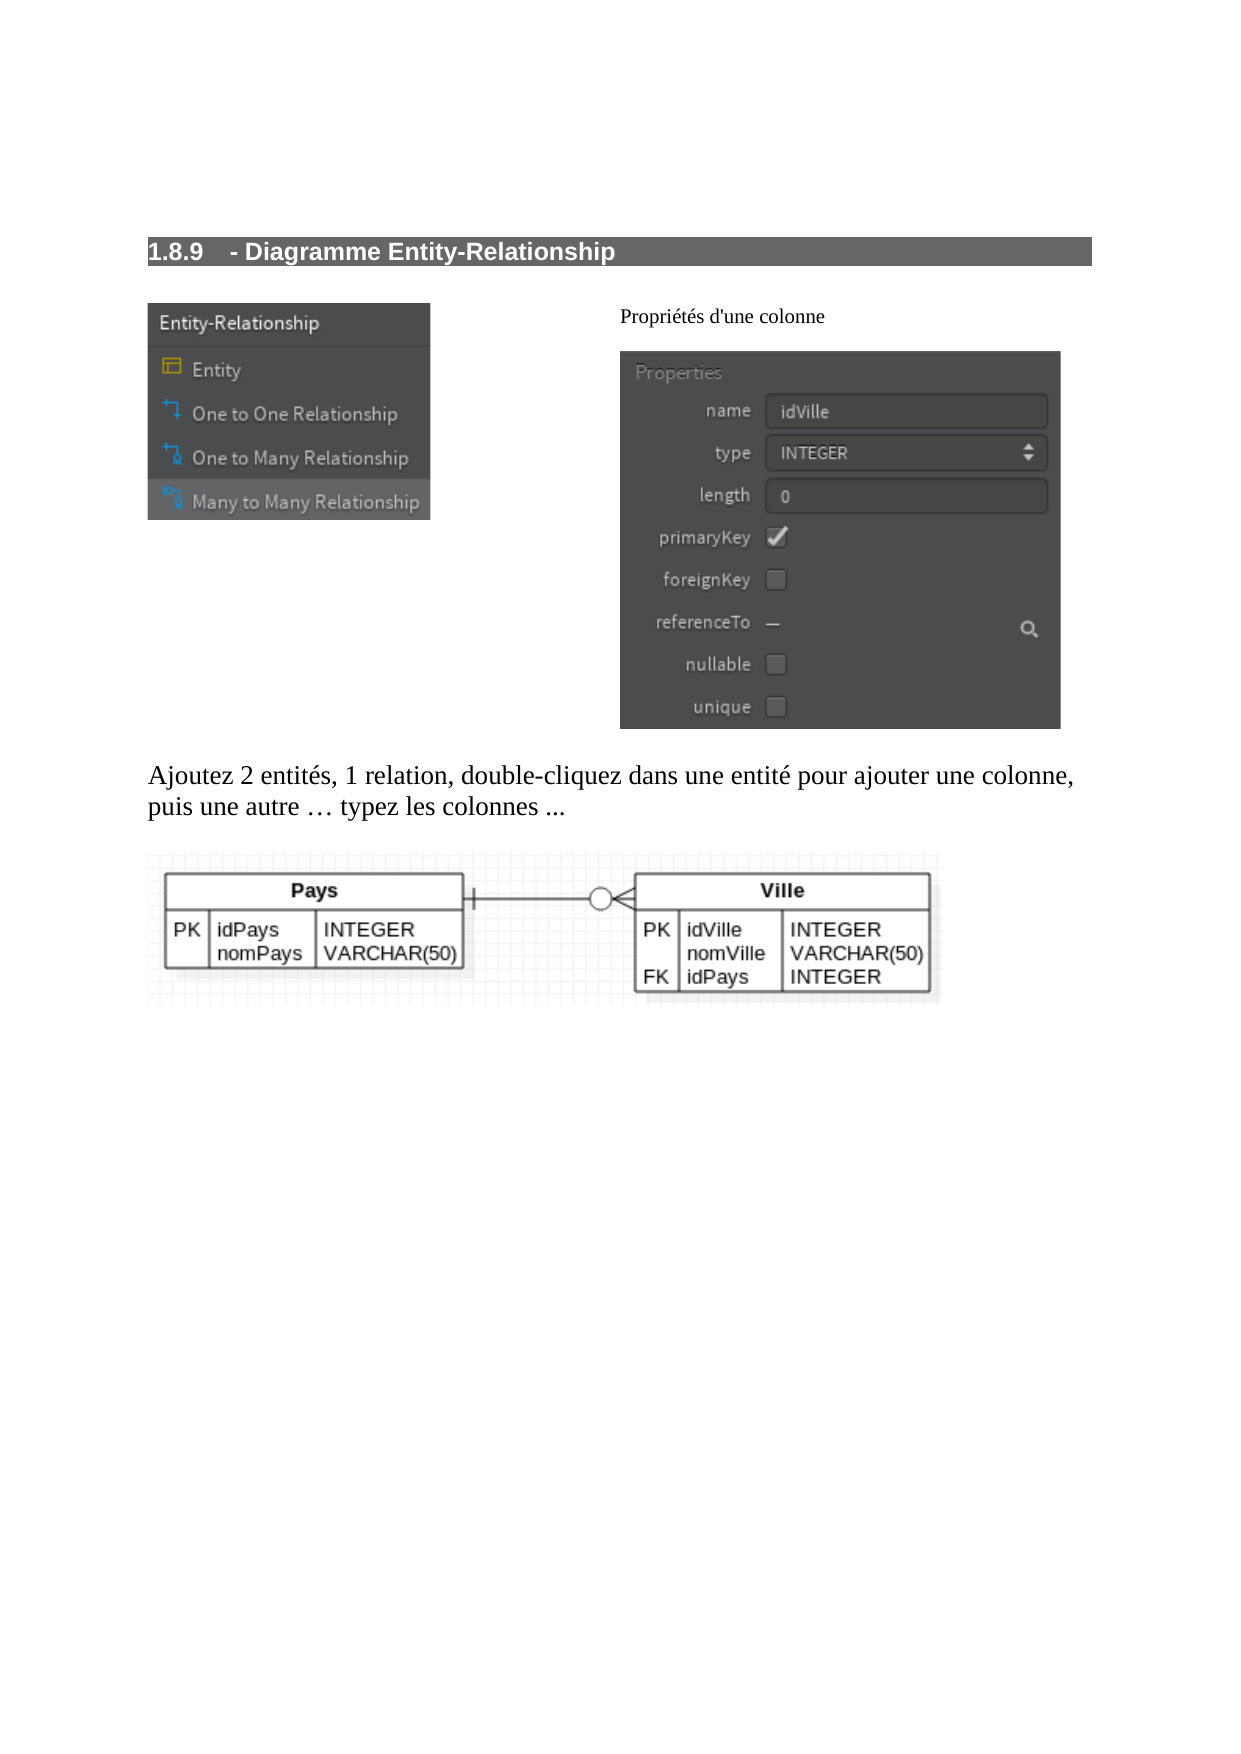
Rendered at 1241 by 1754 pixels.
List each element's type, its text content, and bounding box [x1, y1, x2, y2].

table_header Propriétés d'une colonne [620, 304, 1092, 728]
table_header [148, 304, 620, 728]
subtitle - Diagramme Entity-Relationship [148, 237, 1092, 266]
text Ajoutez 2 entités, 1 relation, double-cliquez dans une entité pour ajouter une colonne, puis une autre … typez les colonnes ... [148, 759, 1092, 822]
picture [147, 303, 431, 520]
picture [147, 852, 943, 1006]
picture [620, 351, 1061, 729]
